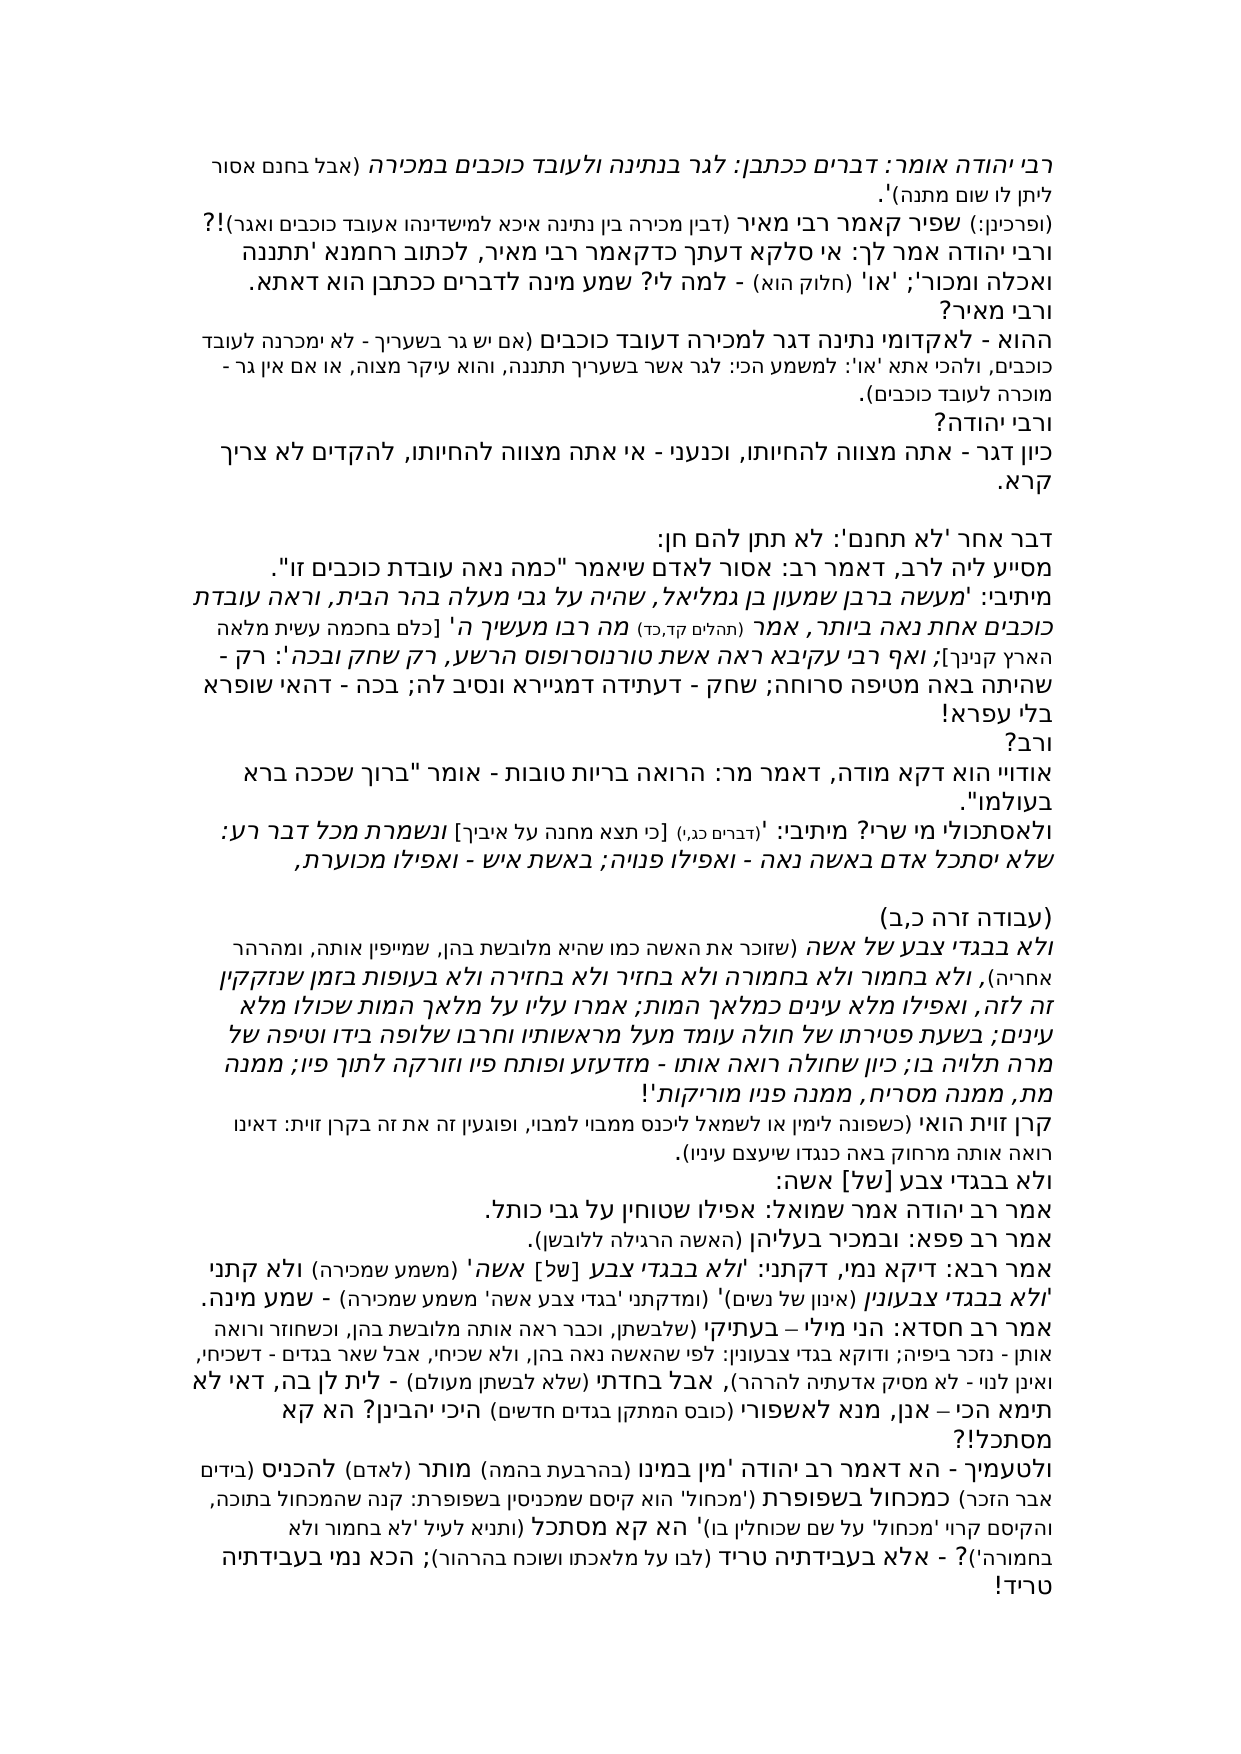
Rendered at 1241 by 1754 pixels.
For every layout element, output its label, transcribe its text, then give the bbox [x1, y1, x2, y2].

text כיון דגר - אתה מצווה להחיותו, וכנעני - אי אתה מצווה להחיותו, להקדים לא צריך קרא. [187, 437, 1053, 495]
text מיתיבי: 'מעשה ברבן שמעון בן גמליאל, שהיה על גבי מעלה בהר הבית, וראה עובדת כוכבים אחת נאה ביותר, אמר (תהלים קד,כד) מה רבו מעשיך ה' [כלם בחכמה עשית מלאה הארץ קנינך]; ואף רבי עקיבא ראה אשת טורנוסרופוס הרשע, רק שחק ובכה': רק - שהיתה באה מטיפה סרוחה; שחק - דעתידה דמגיירא ונסיב לה; בכה - דהאי שופרא בלי עפרא! [187, 582, 1053, 729]
text אמר רב יהודה אמר שמואל: אפילו שטוחין על גבי כותל. [187, 1196, 1053, 1225]
text ורבי יהודה אמר לך: אי סלקא דעתך כדקאמר רבי מאיר, לכתוב רחמנא 'תתננה ואכלה ומכור'; 'או' (חלוק הוא) - למה לי? שמע מינה לדברים ככתבן הוא דאתא. [187, 237, 1053, 296]
text ולא בבגדי צבע של אשה (שזוכר את האשה כמו שהיא מלובשת בהן, שמייפין אותה, ומהרהר אחריה), ולא בחמור ולא בחמורה ולא בחזיר ולא בחזירה ולא בעופות בזמן שנזקקין זה לזה, ואפילו מלא עינים כמלאך המות; אמרו עליו על מלאך המות שכולו מלא עינים; בשעת פטירתו של חולה עומד מעל מראשותיו וחרבו שלופה בידו וטיפה של מרה תלויה בו; כיון שחולה רואה אותו - מזדעזע ופותח פיו וזורקה לתוך פיו; ממנה מת, ממנה מסריח, ממנה פניו מוריקות'! [187, 932, 1053, 1108]
text ולטעמיך - הא דאמר רב יהודה 'מין במינו (בהרבעת בהמה) מותר (לאדם) להכניס (בידים אבר הזכר) כמכחול בשפופרת ('מכחול' הוא קיסם שמכניסין בשפופרת: קנה שהמכחול בתוכה, והקיסם קרוי 'מכחול' על שם שכוחלין בו)' הא קא מסתכל (ותניא לעיל 'לא בחמור ולא בחמורה')? - אלא בעבידתיה טריד (לבו על מלאכתו ושוכח בהרהור); הכא נמי בעבידתיה טריד! [187, 1454, 1053, 1600]
text אודויי הוא דקא מודה, דאמר מר: הרואה בריות טובות - אומר "ברוך שככה ברא בעולמו". [187, 758, 1053, 816]
text ההוא - לאקדומי נתינה דגר למכירה דעובד כוכבים (אם יש גר בשעריך - לא ימכרנה לעובד כוכבים, ולהכי אתא 'או': למשמע הכי: לגר אשר בשעריך תתננה, והוא עיקר מצוה, או אם אין גר - מוכרה לעובד כוכבים). [187, 325, 1053, 408]
text אמר רב חסדא: הני מילי – בעתיקי (שלבשתן, וכבר ראה אותה מלובשת בהן, וכשחוזר ורואה אותן - נזכר ביפיה; ודוקא בגדי צבעונין: לפי שהאשה נאה בהן, ולא שכיחי, אבל שאר בגדים - דשכיחי, ואינן לנוי - לא מסיק אדעתיה להרהר), אבל בחדתי (שלא לבשתן מעולם) - לית לן בה, דאי לא תימא הכי – אנן, מנא לאשפורי (כובס המתקן בגדים חדשים) היכי יהבינן? הא קא מסתכל!? [187, 1313, 1053, 1454]
text רבי יהודה אומר: דברים ככתבן: לגר בנתינה ולעובד כוכבים במכירה (אבל בחנם אסור ליתן לו שום מתנה)'. [187, 150, 1053, 208]
text ורבי מאיר? [187, 296, 1053, 325]
text (ופרכינן:) שפיר קאמר רבי מאיר (דבין מכירה בין נתינה איכא למישדינהו אעובד כוכבים ואגר)!? [187, 208, 1053, 237]
text דבר אחר 'לא תחנם': לא תתן להם חן: [187, 524, 1053, 553]
text ולאסתכולי מי שרי? מיתיבי: '(דברים כג,י) [כי תצא מחנה על איביך] ונשמרת מכל דבר רע: שלא יסתכל אדם באשה נאה - ואפילו פנויה; באשת איש - ואפילו מכוערת, [187, 816, 1053, 874]
text ורבי יהודה? [187, 408, 1053, 437]
text אמר רב פפא: ובמכיר בעליהן (האשה הרגילה ללובשן). [187, 1225, 1053, 1254]
text קרן זוית הואי (כשפונה לימין או לשמאל ליכנס ממבוי למבוי, ופוגעין זה את זה בקרן זוית: דאינו רואה אותה מרחוק באה כנגדו שיעצם עיניו). [187, 1108, 1053, 1166]
text ורב? [187, 729, 1053, 758]
text (עבודה זרה כ,ב) [187, 903, 1053, 932]
text מסייע ליה לרב, דאמר רב: אסור לאדם שיאמר "כמה נאה עובדת כוכבים זו". [187, 553, 1053, 582]
text אמר רבא: דיקא נמי, דקתני: 'ולא בבגדי צבע [של] אשה' (משמע שמכירה) ולא קתני 'ולא בבגדי צבעונין (אינון של נשים)' (ומדקתני 'בגדי צבע אשה' משמע שמכירה) - שמע מינה. [187, 1254, 1053, 1313]
text ולא בבגדי צבע [של] אשה: [187, 1166, 1053, 1196]
